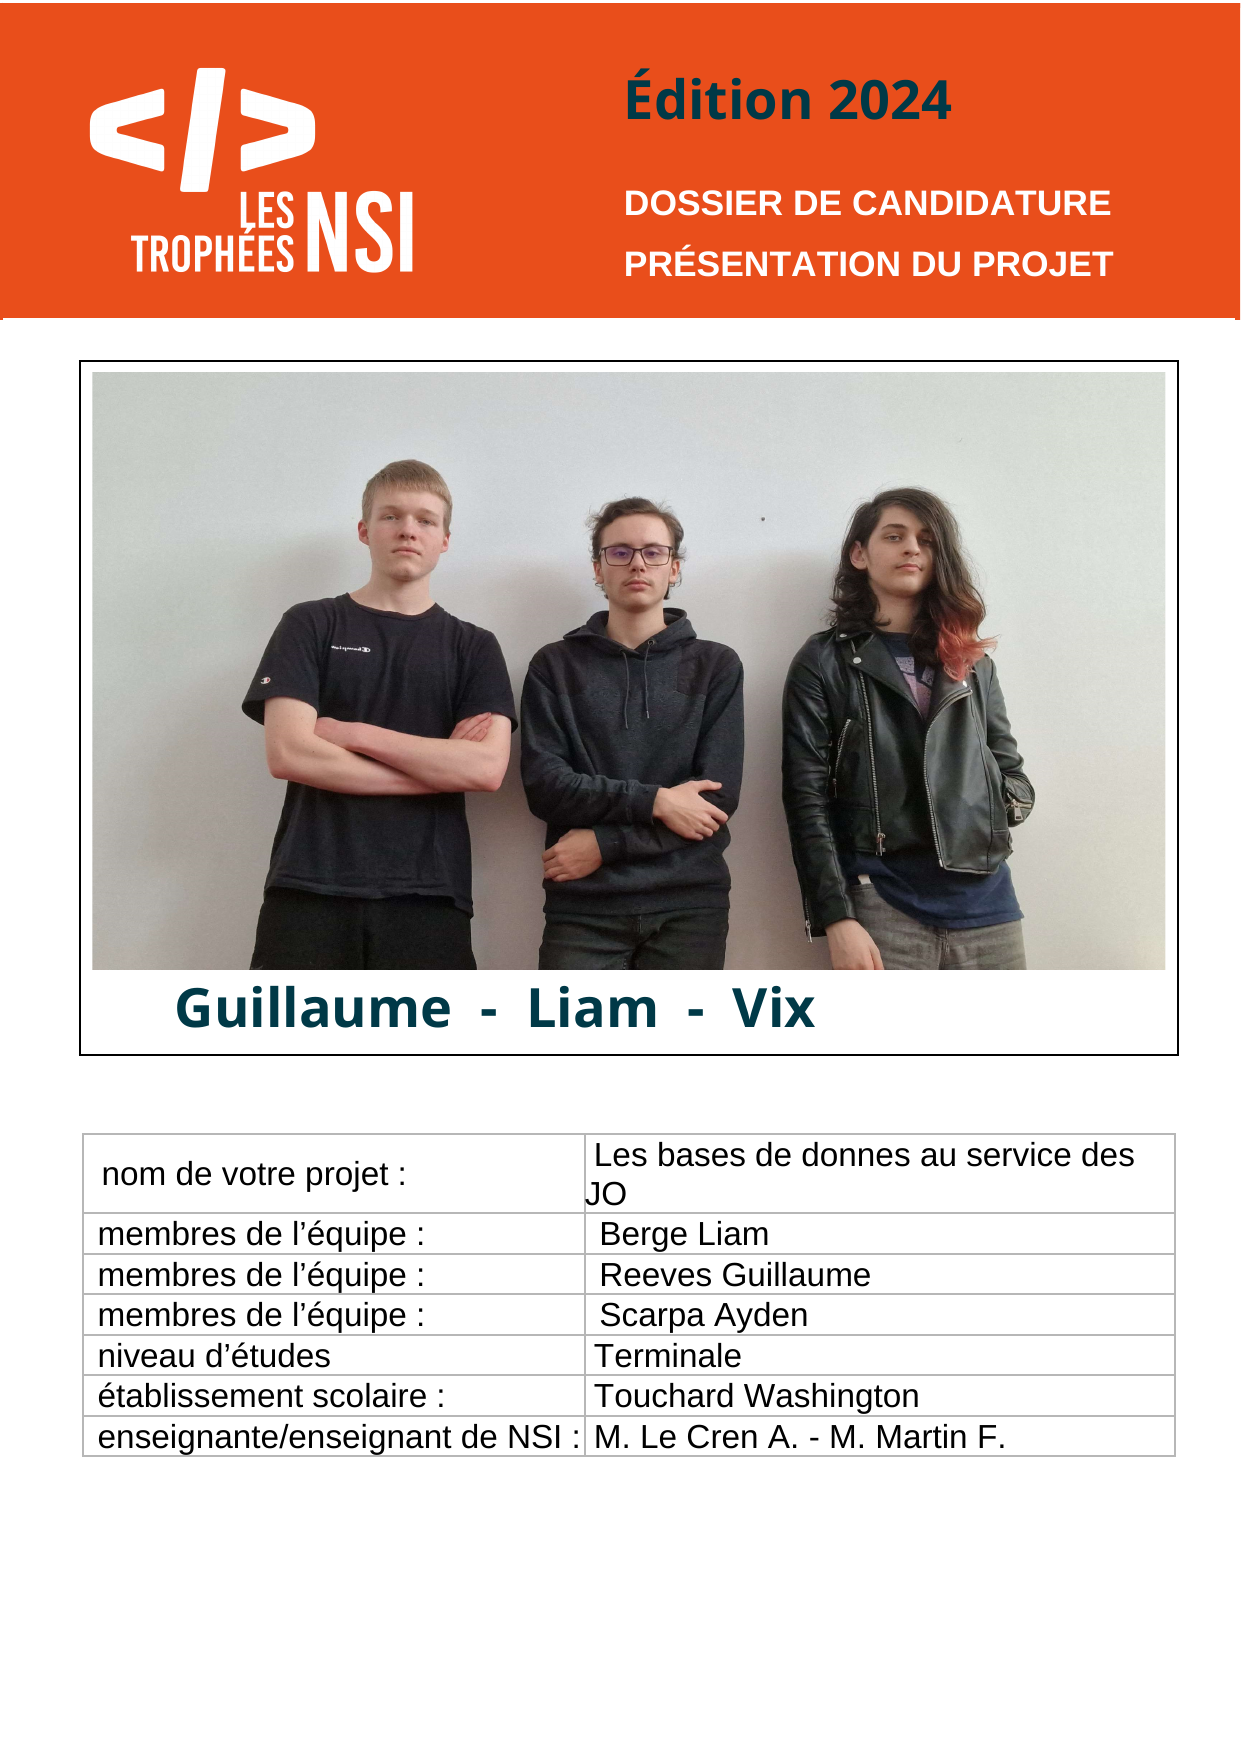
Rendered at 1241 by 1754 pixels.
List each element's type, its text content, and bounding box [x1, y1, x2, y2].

picture [9, 0, 486, 341]
table_header Édition 2024 DOSSIER DE CANDIDATURE PRÉSENTATION DU PROJET [613, 8, 1235, 318]
table_cell membres de l’équipe : [84, 1255, 584, 1293]
table_cell Scarpa Ayden [586, 1295, 1174, 1334]
picture [92, 372, 1166, 970]
table_cell enseignante/enseignant de NSI : [84, 1417, 584, 1455]
table_header [3, 8, 9, 318]
table_cell membres de l’équipe : [84, 1214, 584, 1253]
table_header Les bases de donnes au service des JO [586, 1135, 1174, 1212]
table_header Guillaume - Liam - Vix [81, 373, 1177, 1054]
table_cell établissement scolaire : [84, 1376, 584, 1415]
table_header [81, 362, 1177, 372]
table_cell niveau d’études [84, 1336, 584, 1374]
table_cell Terminale [586, 1336, 1174, 1374]
table_header [486, 8, 611, 318]
table_cell Reeves Guillaume [586, 1255, 1174, 1293]
table_cell Touchard Washington [586, 1376, 1174, 1415]
table_header nom de votre projet : [84, 1135, 584, 1212]
table_cell membres de l’équipe : [84, 1295, 584, 1334]
table_cell Berge Liam [586, 1214, 1174, 1253]
table_cell M. Le Cren A. - M. Martin F. [586, 1417, 1174, 1455]
